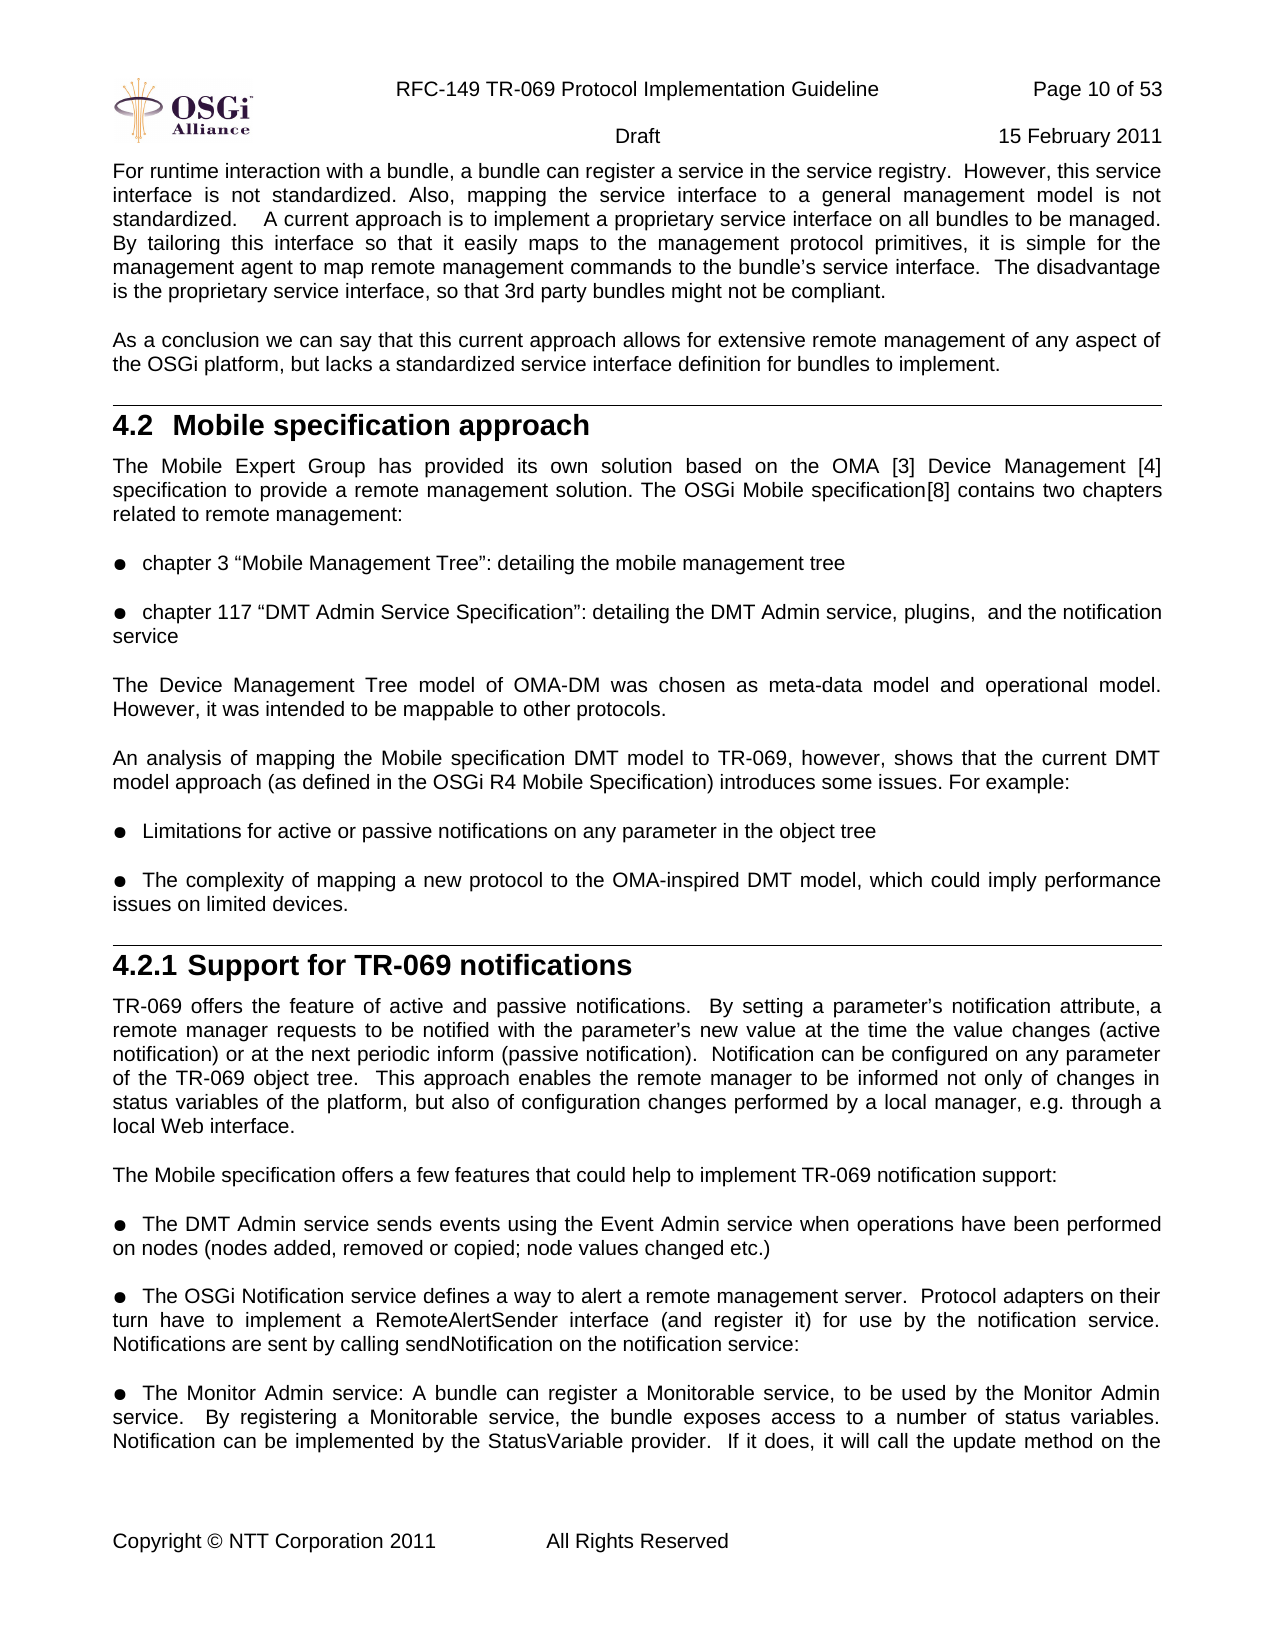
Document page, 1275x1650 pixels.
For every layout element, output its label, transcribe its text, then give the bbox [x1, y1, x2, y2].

text The Device Management Tree model of OMA-DM was chosen as meta-data model and operational model. However, it was intended to be mappable to other protocols. [112, 673, 1162, 721]
text The Mobile Expert Group has provided its own solution based on the OMA [3] Device Management [4] specification to provide a remote management solution. The OSGi Mobile specification[8]. contains two chapters related to remote management: [112, 454, 1162, 526]
subtitle Support for TR-069 notifications [112, 946, 1162, 981]
text The Mobile specification offers a few features that could help to implement TR-069 notification support: [112, 1162, 1162, 1186]
list The complexity of mapping a new protocol to the OMA-inspired DMT model, which could imply performance issues on limited devices. [112, 867, 1162, 915]
list chapter 3 “Mobile Management Tree”: detailing the mobile management tree [112, 551, 1162, 575]
text As a conclusion we can say that this current approach allows for extensive remote management of any aspect of the OSGi platform, but lacks a standardized service interface definition for bundles to implement. [112, 328, 1162, 376]
text For runtime interaction with a bundle, a bundle can register a service in the service registry. However, this service interface is not standardized. Also, mapping the service interface to a general management model is not standardized. A current approach is to implement a proprietary service interface on all bundles to be managed. By tailoring this interface so that it easily maps to the management protocol primitives, it is simple for the management agent to map remote management commands to the bundle’s service interface. The disadvantage is the proprietary service interface, so that 3rd party bundles might not be compliant. [112, 159, 1162, 303]
list Limitations for active or passive notifications on any parameter in the object tree [112, 818, 1162, 842]
list The OSGi Notification service defines a way to alert a remote management server. Protocol adapters on their turn have to implement a RemoteAlertSender interface (and register it) for use by the notification service. Notifications are sent by calling sendNotification on the notification service: [112, 1284, 1162, 1356]
picture [114, 78, 254, 143]
list chapter 117 “DMT Admin Service Specification”: detailing the DMT Admin service, plugins, and the notification service [112, 600, 1162, 648]
subtitle Mobile specification approach [112, 406, 1162, 441]
list The Monitor Admin service: A bundle can register a Monitorable service, to be used by the Monitor Admin service. By registering a Monitorable service, the bundle exposes access to a number of status variables. Notification can be implemented by the StatusVariable provider. If it does, it will call the update method on the [112, 1381, 1162, 1453]
text An analysis of mapping the Mobile specification DMT model to TR-069, however, shows that the current DMT model approach (as defined in the OSGi R4 Mobile Specification) introduces some issues. For example: [112, 746, 1162, 793]
list The DMT Admin service sends events using the Event Admin service when operations have been performed on nodes (nodes added, removed or copied; node values changed etc.) [112, 1211, 1162, 1259]
text TR-069 offers the feature of active and passive notifications. By setting a parameter’s notification attribute, a remote manager requests to be notified with the parameter’s new value at the time the value changes (active notification) or at the next periodic inform (passive notification). Notification can be configured on any parameter of the TR-069 object tree. This approach enables the remote manager to be informed not only of changes in status variables of the platform, but also of configuration changes performed by a local manager, e.g. through a local Web interface. [112, 994, 1162, 1137]
